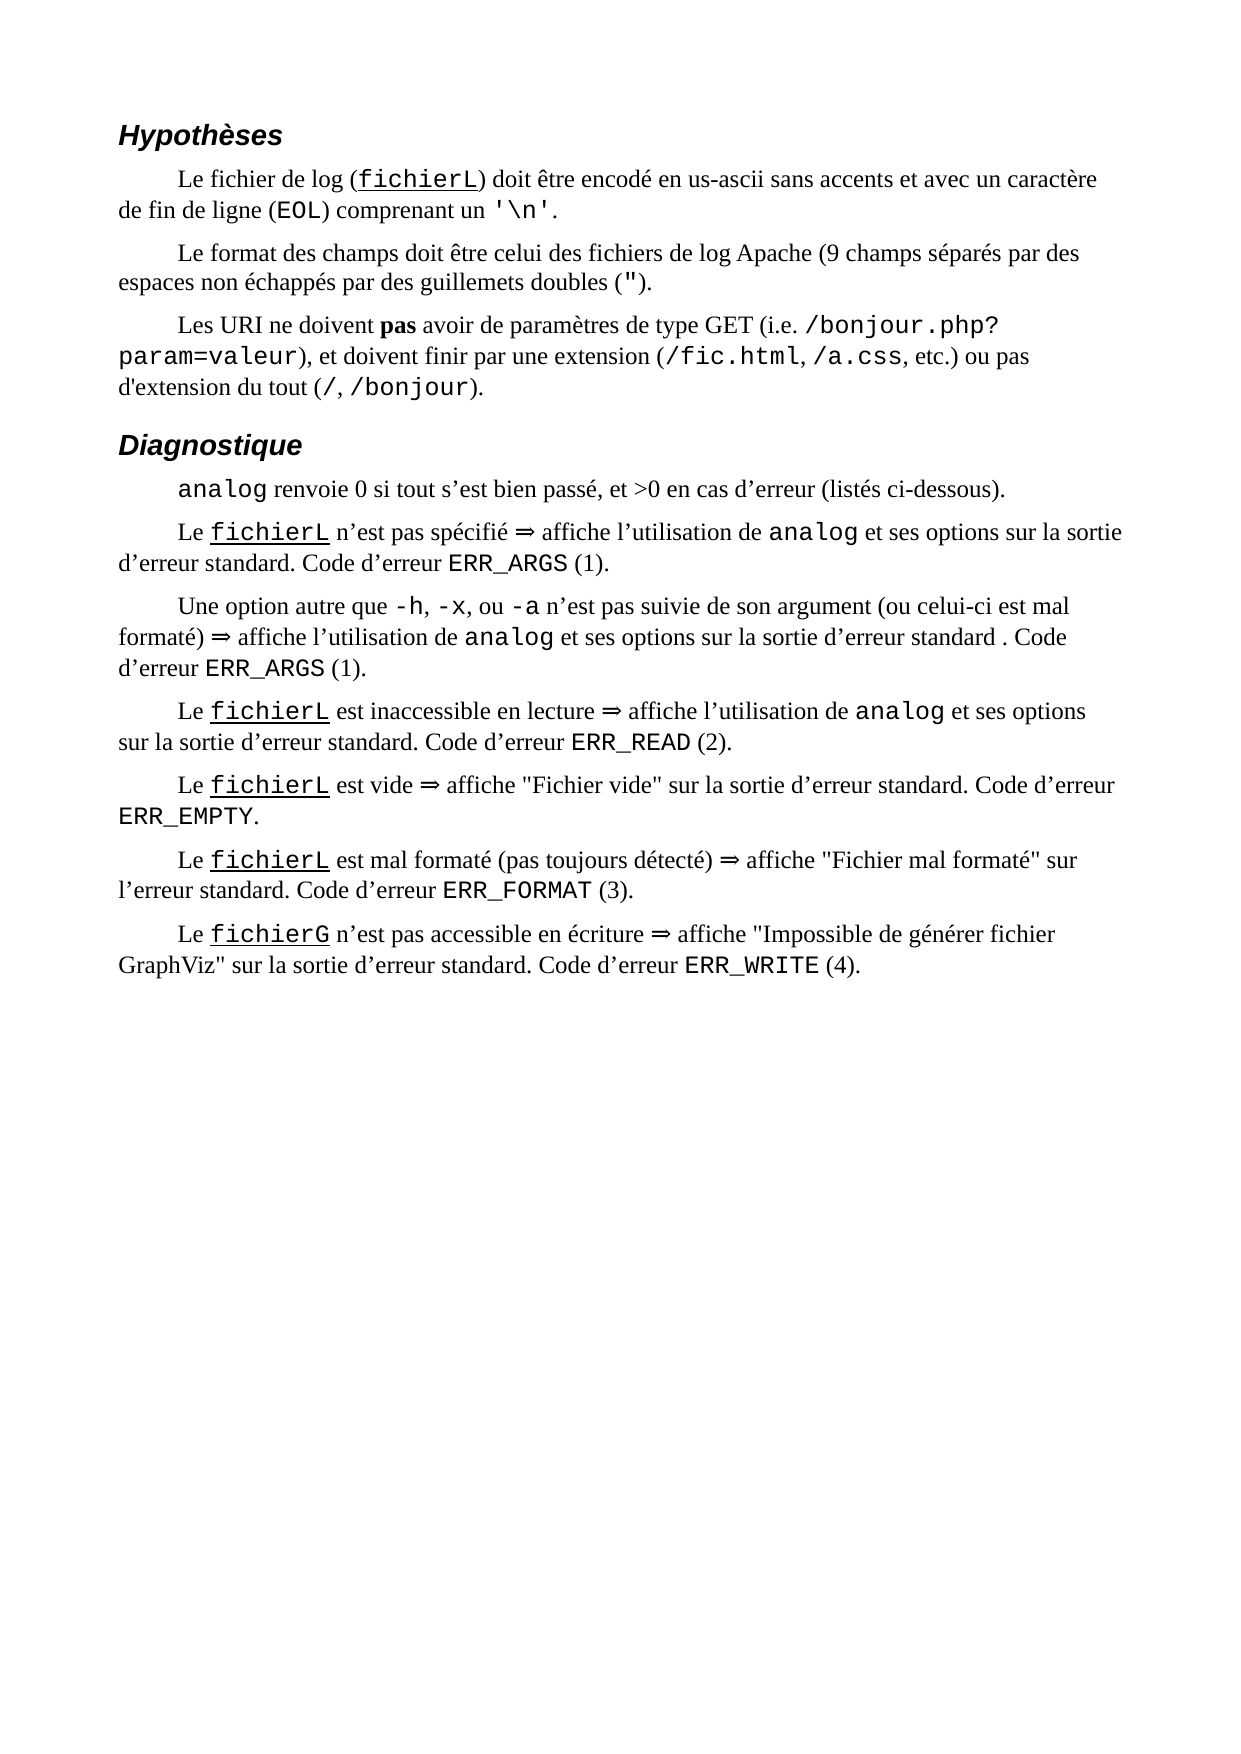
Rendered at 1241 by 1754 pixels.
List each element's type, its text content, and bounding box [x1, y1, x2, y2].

text analog renvoie 0 si tout s’est bien passé, et >0 en cas d’erreur (listés ci-dessous). [118, 474, 1122, 505]
text Le fichierG n’est pas accessible en écriture ⇒ affiche "Impossible de générer fichier GraphViz" sur la sortie d’erreur standard. Code d’erreur ERR_WRITE (4). [118, 919, 1122, 981]
text Le fichierL est inaccessible en lecture ⇒ affiche l’utilisation de analog et ses options sur la sortie d’erreur standard. Code d’erreur ERR_READ (2). [118, 696, 1122, 758]
text Les URI ne doivent pas avoir de paramètres de type GET (i.e. /bonjour.php?param=valeur), et doivent finir par une extension (/fic.html, /a.css, etc.) ou pas d'extension du tout (/, /bonjour). [118, 310, 1122, 403]
text Le fichierL n’est pas spécifié ⇒ affiche l’utilisation de analog et ses options sur la sortie d’erreur standard. Code d’erreur ERR_ARGS (1). [118, 517, 1122, 579]
text Le format des champs doit être celui des fichiers de log Apache (9 champs séparés par des espaces non échappés par des guillemets doubles ("). [118, 238, 1122, 298]
subtitle Diagnostique [118, 428, 1122, 461]
subtitle Hypothèses [118, 118, 1122, 152]
text Le fichierL est vide ⇒ affiche "Fichier vide" sur la sortie d’erreur standard. Code d’erreur ERR_EMPTY. [118, 771, 1122, 832]
text Le fichierL est mal formaté (pas toujours détecté) ⇒ affiche "Fichier mal formaté" sur l’erreur standard. Code d’erreur ERR_FORMAT (3). [118, 845, 1122, 906]
text Une option autre que -h, -x, ou -a n’est pas suivie de son argument (ou celui-ci est mal formaté) ⇒ affiche l’utilisation de analog et ses options sur la sortie d’erreur standard . Code d’erreur ERR_ARGS (1). [118, 591, 1122, 684]
text Le fichier de log (fichierL) doit être encodé en us-ascii sans accents et avec un caractère de fin de ligne (EOL) comprenant un '\n'. [118, 164, 1122, 226]
